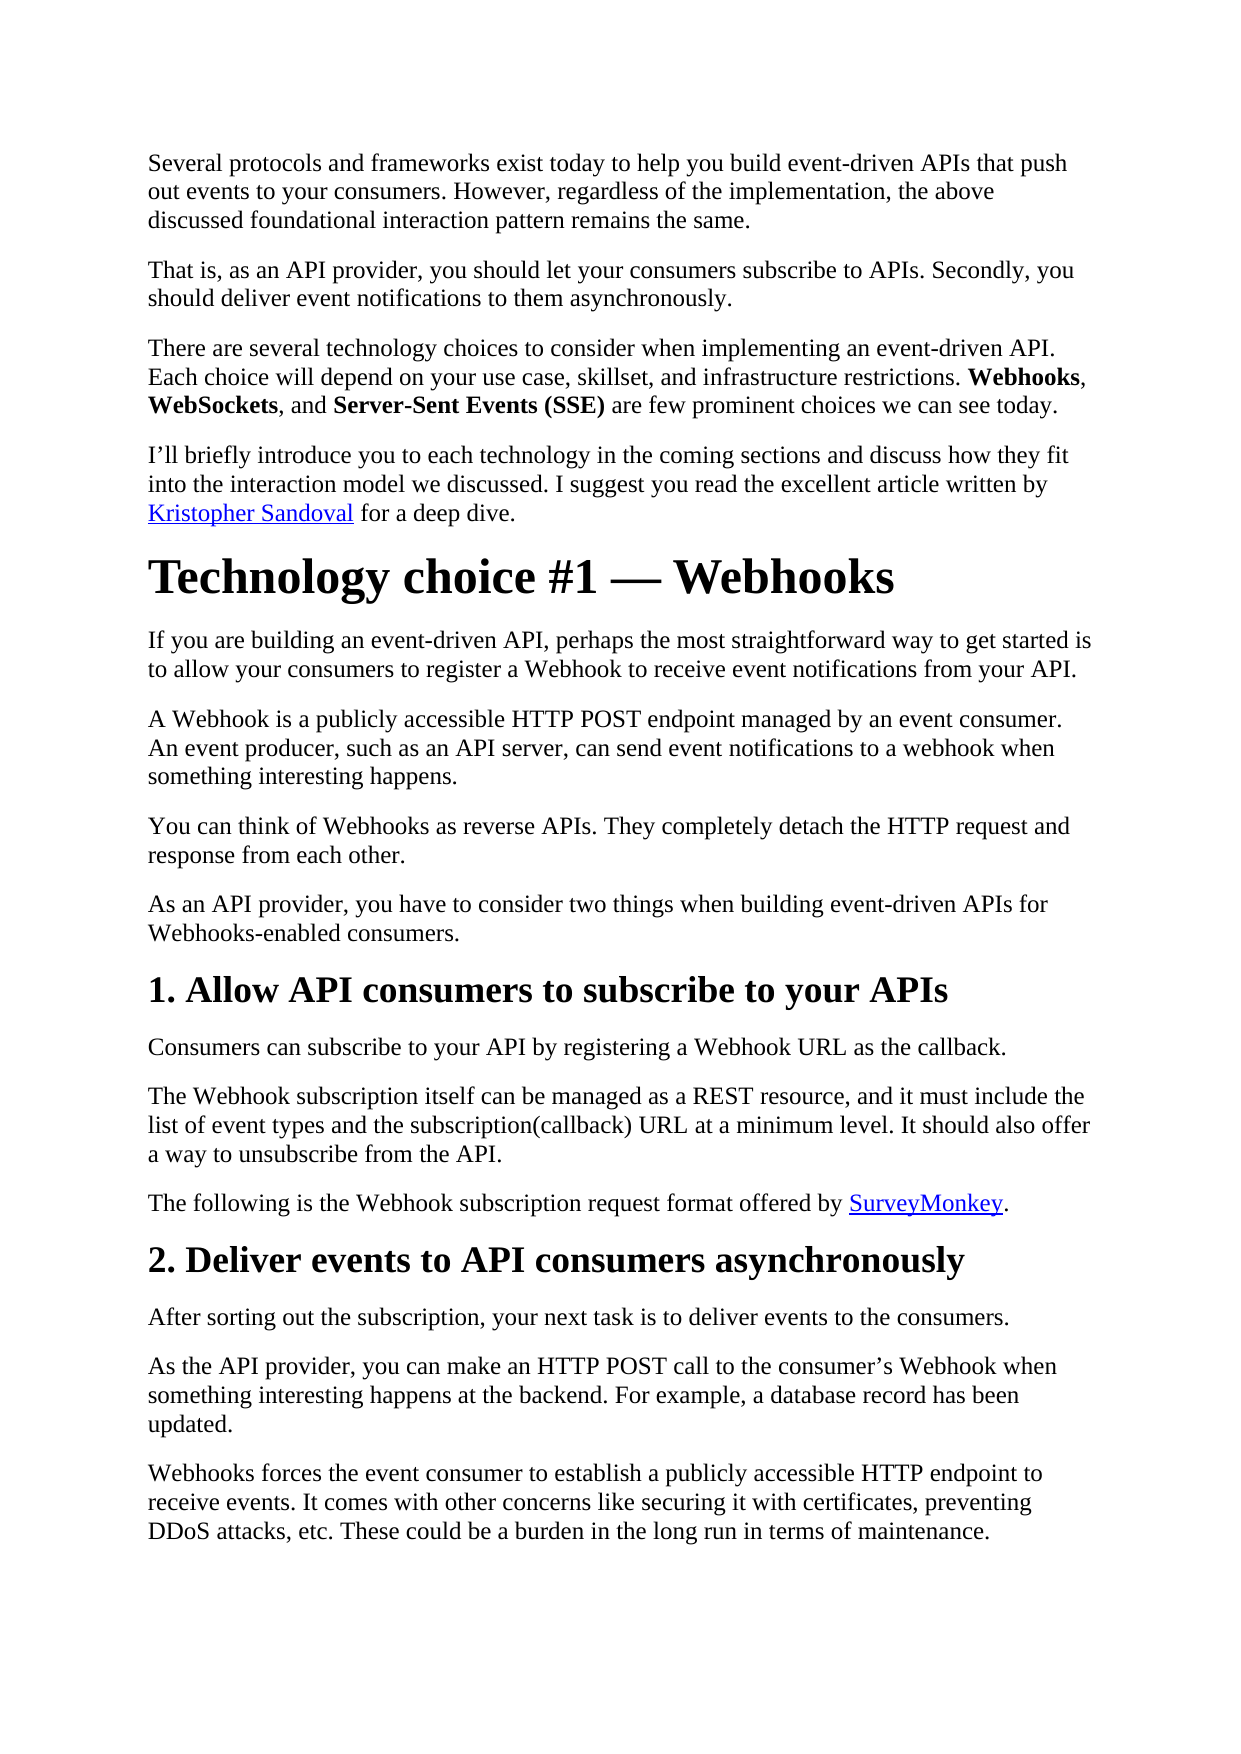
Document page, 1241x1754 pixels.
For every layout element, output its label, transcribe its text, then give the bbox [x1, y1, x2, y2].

text Webhooks forces the event consumer to establish a publicly accessible HTTP endpoint to receive events. It comes with other concerns like securing it with certificates, preventing DDoS attacks, etc. These could be a burden in the long run in terms of maintenance. [148, 1458, 1093, 1545]
text Consumers can subscribe to your API by registering a Webhook URL as the callback. [148, 1032, 1093, 1060]
text The Webhook subscription itself can be managed as a REST resource, and it must include the list of event types and the subscription(callback) URL at a minimum level. It should also offer a way to unsubscribe from the API. [148, 1081, 1093, 1167]
text You can think of Webhooks as reverse APIs. They completely detach the HTTP request and response from each other. [148, 811, 1093, 868]
subtitle 1. Allow API consumers to subscribe to your APIs [148, 968, 1093, 1011]
text The following is the Webhook subscription request format offered by SurveyMonkey. [148, 1188, 1093, 1217]
text That is, as an API provider, you should let your consumers subscribe to APIs. Secondly, you should deliver event notifications to them asynchronously. [148, 255, 1093, 312]
text As an API provider, you have to consider two things when building event-driven APIs for Webhooks-enabled consumers. [148, 889, 1093, 947]
text If you are building an event-driven API, perhaps the most straightforward way to get started is to allow your consumers to register a Webhook to receive event notifications from your API. [148, 626, 1093, 683]
text I’ll briefly introduce you to each technology in the coming sections and discuss how they fit into the interaction model we discussed. I suggest you read the excellent article written by Kristopher Sandoval for a deep dive. [148, 440, 1093, 526]
text As the API provider, you can make an HTTP POST call to the consumer’s Webhook when something interesting happens at the backend. For example, a database record has been updated. [148, 1351, 1093, 1438]
subtitle Technology choice #1 — Webhooks [148, 547, 1093, 605]
text Several protocols and frameworks exist today to help you build event-driven APIs that push out events to your consumers. However, regardless of the implementation, the above discussed foundational interaction pattern remains the same. [148, 148, 1093, 234]
text There are several technology choices to consider when implementing an event-driven API. Each choice will depend on your use case, skillset, and infrastructure restrictions. Webhooks, WebSockets, and Server-Sent Events (SSE) are few prominent choices we can see today. [148, 333, 1093, 419]
subtitle 2. Deliver events to API consumers asynchronously [148, 1238, 1093, 1281]
text A Webhook is a publicly accessible HTTP POST endpoint managed by an event consumer. An event producer, such as an API server, can send event notifications to a webhook when something interesting happens. [148, 704, 1093, 790]
text After sorting out the subscription, your next task is to deliver events to the consumers. [148, 1302, 1093, 1331]
